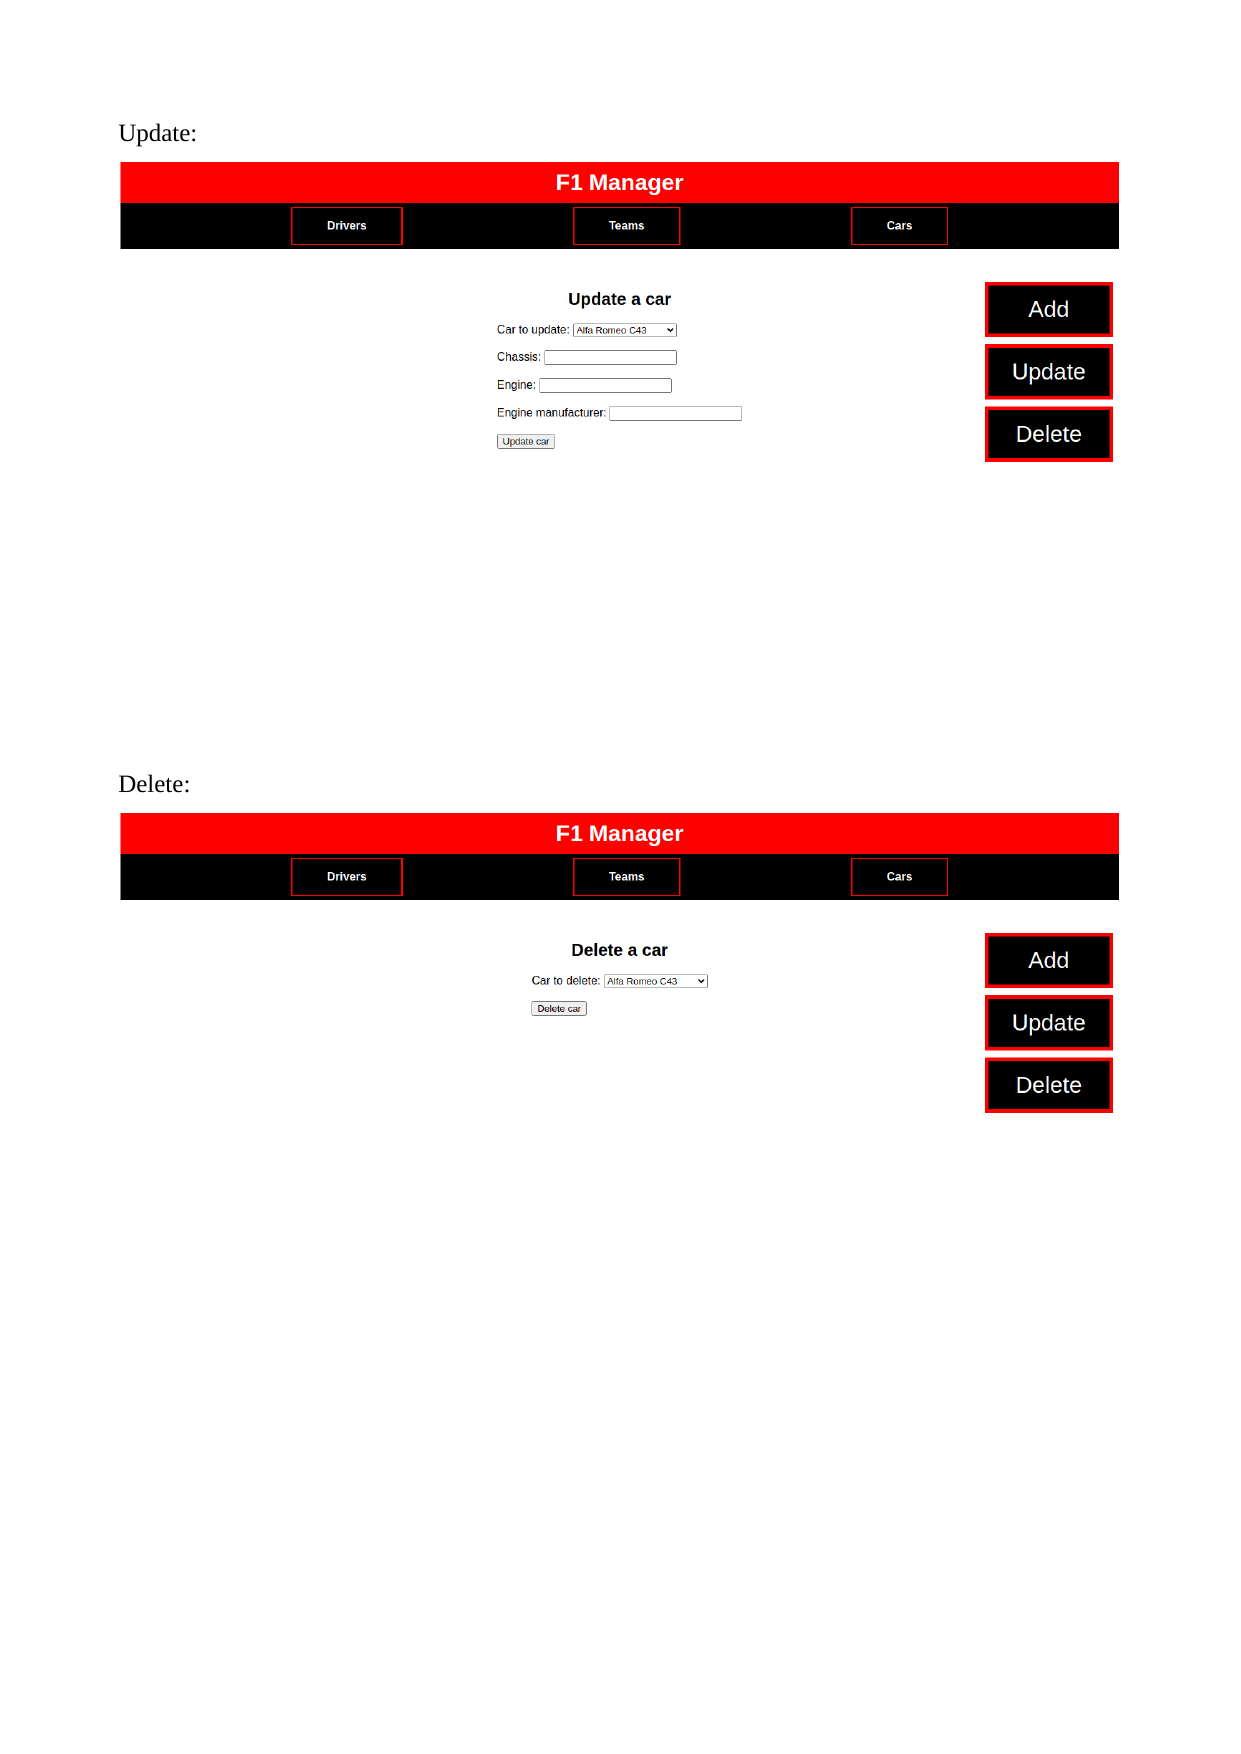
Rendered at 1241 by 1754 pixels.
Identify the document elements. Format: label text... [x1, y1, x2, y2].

text Delete: [118, 769, 1122, 798]
text Update: [118, 118, 1122, 147]
picture [118, 159, 1122, 728]
picture [118, 810, 1122, 1379]
